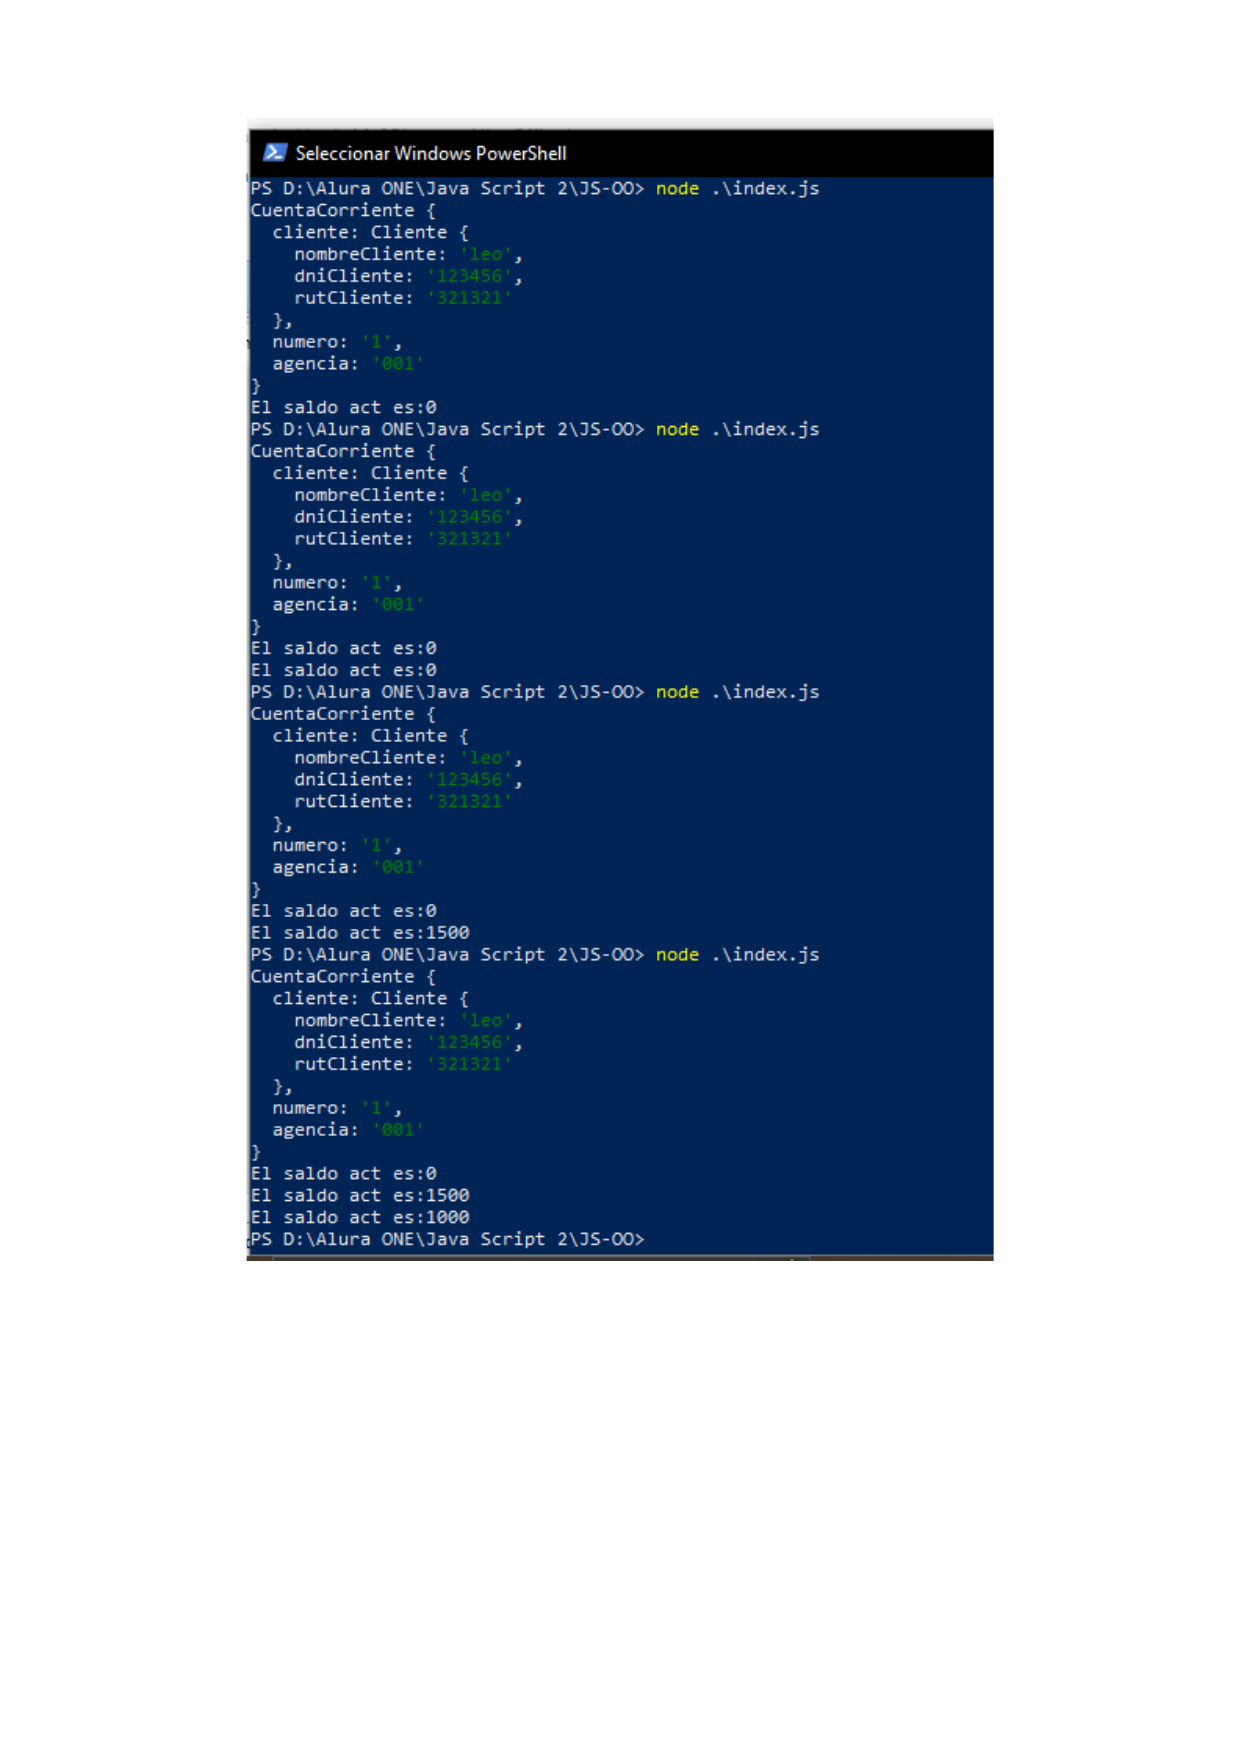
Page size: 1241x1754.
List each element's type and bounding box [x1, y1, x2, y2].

picture [246, 118, 994, 1261]
